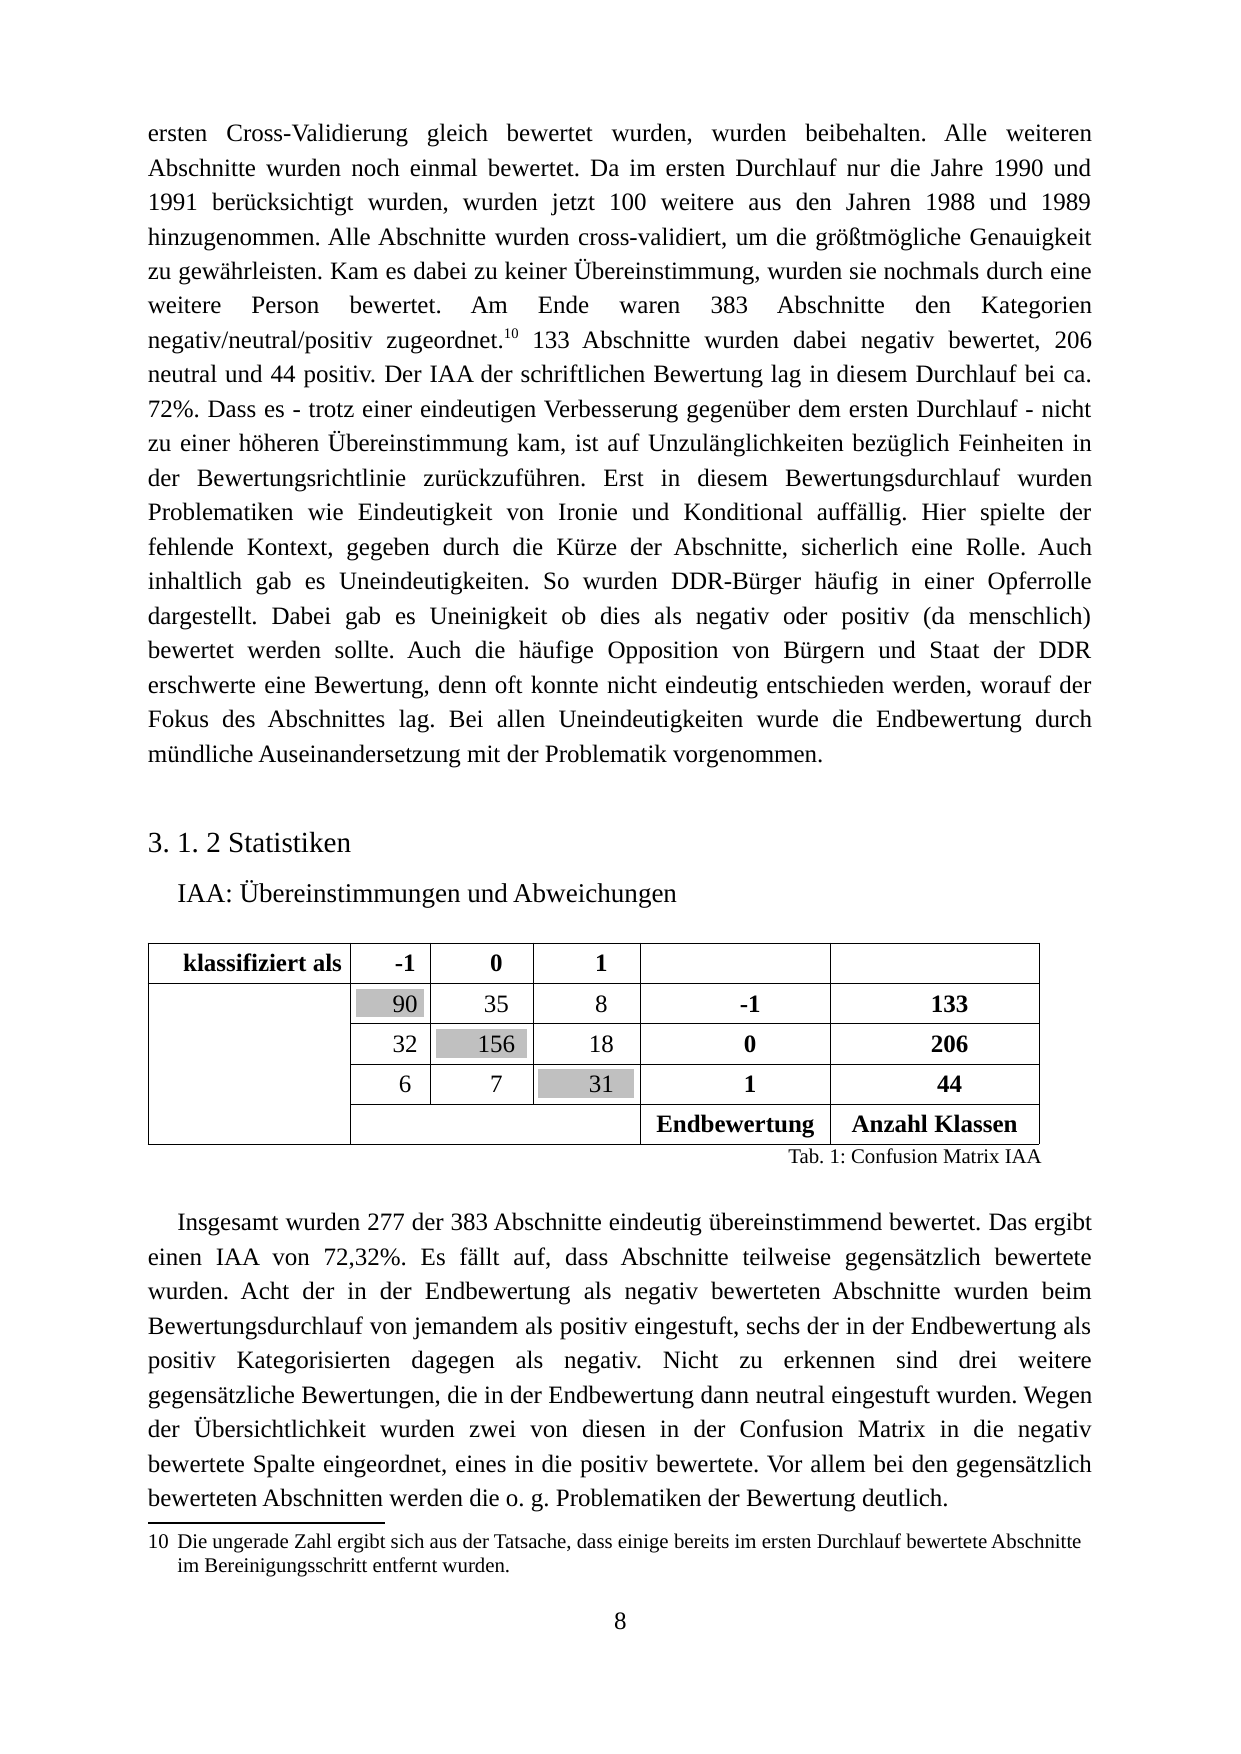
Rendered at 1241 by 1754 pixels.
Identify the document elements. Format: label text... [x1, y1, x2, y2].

table_cell 0 [641, 1024, 830, 1063]
table_header [641, 944, 830, 983]
table_cell 1 [641, 1065, 830, 1104]
table_cell 6 [351, 1065, 430, 1104]
table_cell 90 [351, 984, 430, 1023]
table_cell 18 [534, 1024, 640, 1063]
table_cell 31 [534, 1065, 640, 1104]
table_cell 133 [831, 984, 1039, 1023]
table_cell Anzahl Klassen [831, 1105, 1039, 1144]
text 3. 1. 2 Statistiken [148, 825, 1093, 859]
table_cell 156 [431, 1024, 533, 1063]
table_cell 206 [831, 1024, 1039, 1063]
table_cell 32 [351, 1024, 430, 1063]
table_header 0 [431, 944, 533, 983]
table_cell 7 [431, 1065, 533, 1104]
table_header 1 [534, 944, 640, 983]
table_cell -1 [641, 984, 830, 1023]
text Insgesamt wurden 277 der 383 Abschnitte eindeutig übereinstimmend bewertet. Das ergibt einen IAA von 72,32%. Es fällt auf, dass Abschnitte teilweise gegensätzlich bewertete wurden. Acht der in der Endbewertung als negativ bewerteten Abschnitte wurden beim Bewertungsdurchlauf von jemandem als positiv eingestuft, sechs der in der Endbewertung als positiv Kategorisierten dagegen als negativ. Nicht zu erkennen sind drei weitere gegensätzliche Bewertungen, die in der Endbewertung dann neutral eingestuft wurden. Wegen der Übersichtlichkeit wurden zwei von diesen in der Confusion Matrix in die negativ bewertete Spalte eingeordnet, eines in die positiv bewertete. Vor allem bei den gegensätzlich bewerteten Abschnitten werden die o. g. Problematiken der Bewertung deutlich. [148, 1207, 1093, 1512]
table_header [831, 944, 1039, 983]
table_cell Endbewertung [641, 1105, 830, 1144]
text Die ungerade Zahl ergibt sich aus der Tatsache, dass einige bereits im ersten Durchlauf bewertete Abschnitte im Bereinigungsschritt entfernt wurden. [148, 1529, 1093, 1577]
table_cell [149, 984, 350, 1144]
table_cell 35 [431, 984, 533, 1023]
text IAA: Übereinstimmungen und Abweichungen [148, 877, 1093, 908]
table_header klassifiziert als [149, 944, 350, 983]
table_header -1 [351, 944, 430, 983]
table_cell 8 [534, 984, 640, 1023]
text ersten Cross-Validierung gleich bewertet wurden, wurden beibehalten. Alle weiteren Abschnitte wurden noch einmal bewertet. Da im ersten Durchlauf nur die Jahre 1990 und 1991 berücksichtigt wurden, wurden jetzt 100 weitere aus den Jahren 1988 und 1989 hinzugenommen. Alle Abschnitte wurden cross-validiert, um die größtmögliche Genauigkeit zu gewährleisten. Kam es dabei zu keiner Übereinstimmung, wurden sie nochmals durch eine weitere Person bewertet. Am Ende waren 383 Abschnitte den Kategorien negativ/neutral/positiv zugeordnet. 133 Abschnitte wurden dabei negativ bewertet, 206 neutral und 44 positiv. Der IAA der schriftlichen Bewertung lag in diesem Durchlauf bei ca. 72%. Dass es - trotz einer eindeutigen Verbesserung gegenüber dem ersten Durchlauf - nicht zu einer höheren Übereinstimmung kam, ist auf Unzulänglichkeiten bezüglich Feinheiten in der Bewertungsrichtlinie zurückzuführen. Erst in diesem Bewertungsdurchlauf wurden Problematiken wie Eindeutigkeit von Ironie und Konditional auffällig. Hier spielte der fehlende Kontext, gegeben durch die Kürze der Abschnitte, sicherlich eine Rolle. Auch inhaltlich gab es Uneindeutigkeiten. So wurden DDR-Bürger häufig in einer Opferrolle dargestellt. Dabei gab es Uneinigkeit ob dies als negativ oder positiv (da menschlich) bewertet werden sollte. Auch die häufige Opposition von Bürgern und Staat der DDR erschwerte eine Bewertung, denn oft konnte nicht eindeutig entschieden werden, worauf der Fokus des Abschnittes lag. Bei allen Uneindeutigkeiten wurde die Endbewertung durch mündliche Auseinandersetzung mit der Problematik vorgenommen. [148, 118, 1093, 767]
text Tab. 1: Confusion Matrix IAA [148, 1144, 1093, 1168]
table_cell [351, 1105, 640, 1144]
table_cell 44 [831, 1065, 1039, 1104]
